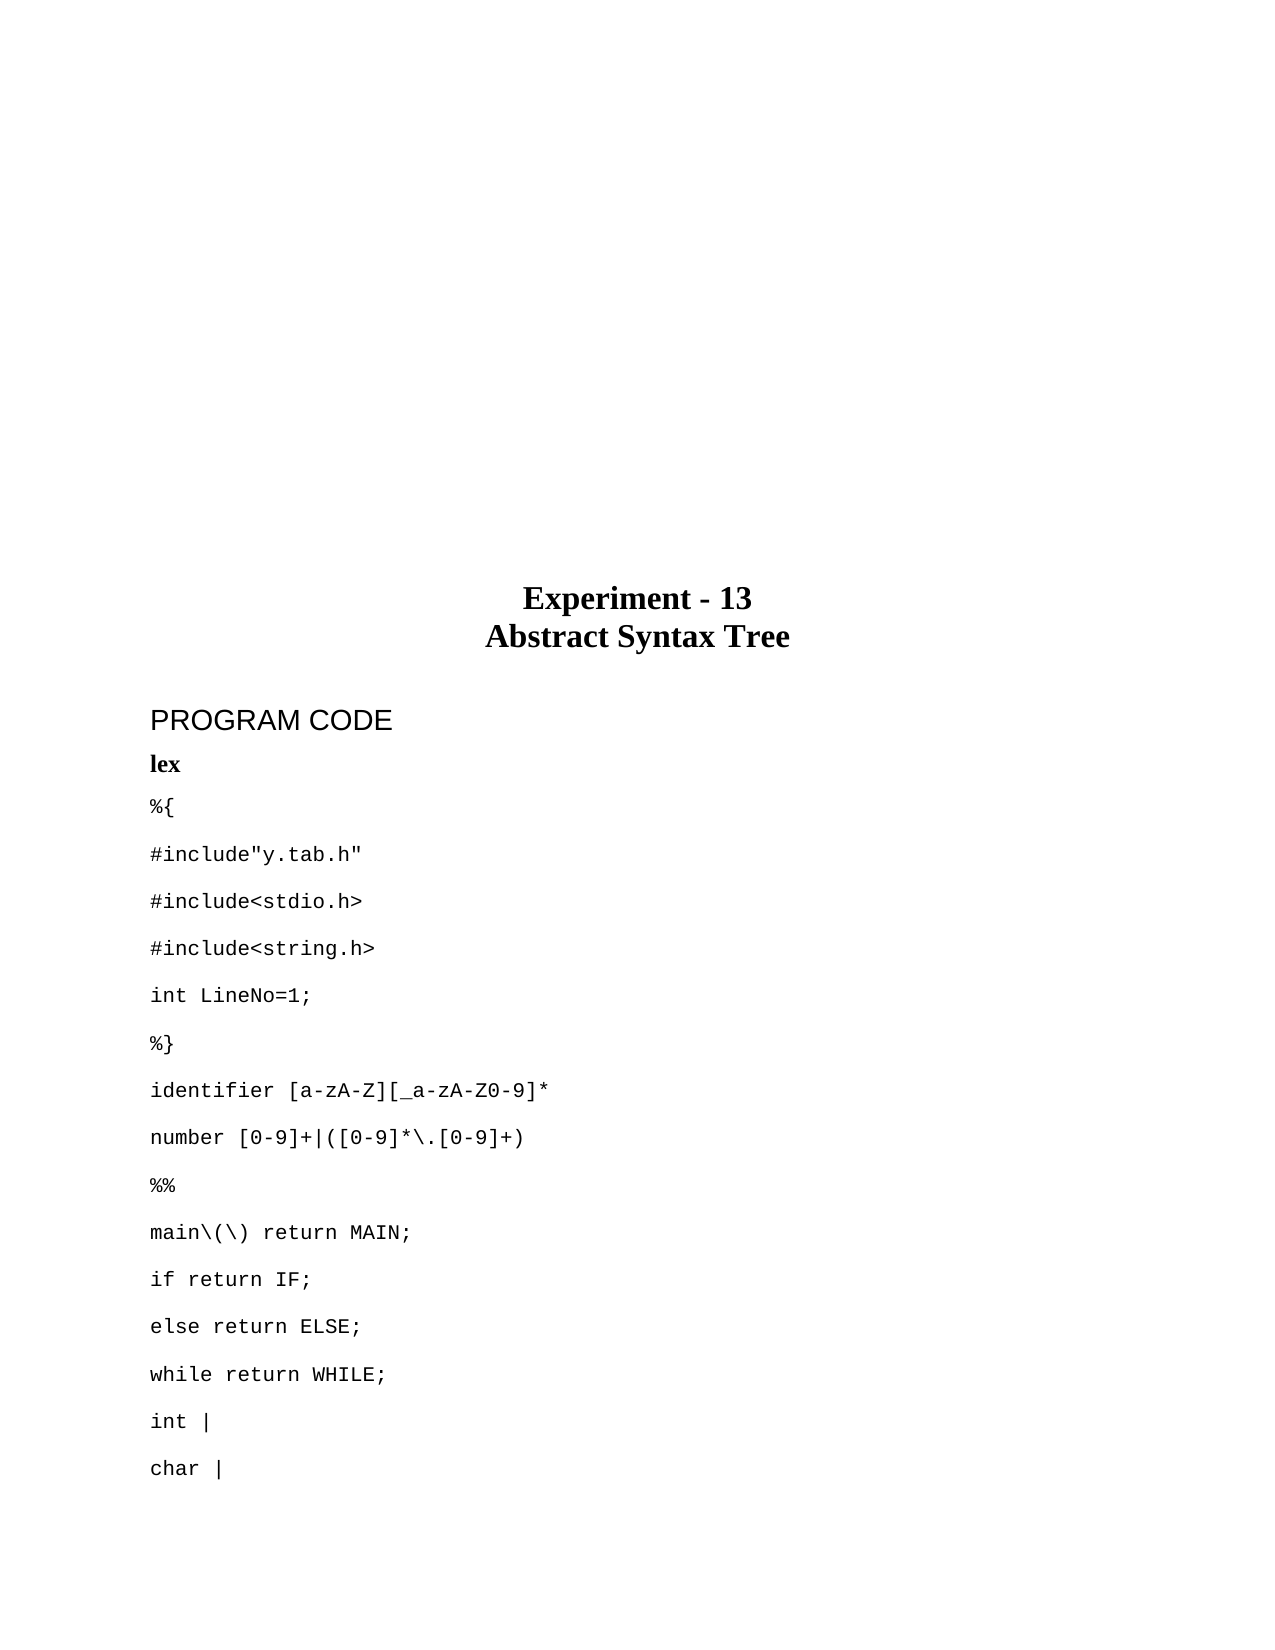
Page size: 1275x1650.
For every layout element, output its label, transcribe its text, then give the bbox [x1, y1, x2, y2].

text if return IF; [150, 1269, 1125, 1293]
text else return ELSE; [150, 1317, 1125, 1340]
text lex [150, 749, 1125, 777]
text Experiment - 13 [150, 578, 1125, 617]
text int | [150, 1411, 1125, 1435]
subtitle PROGRAM CODE [150, 703, 1125, 736]
text #include<string.h> [150, 938, 1125, 962]
text number [0-9]+|([0-9]*\.[0-9]+) [150, 1127, 1125, 1151]
text %% [150, 1175, 1125, 1198]
text %{ [150, 796, 1125, 820]
text identifier [a-zA-Z][_a-zA-Z0-9]* [150, 1080, 1125, 1104]
text while return WHILE; [150, 1364, 1125, 1387]
text int LineNo=1; [150, 986, 1125, 1009]
text #include"y.tab.h" [150, 844, 1125, 867]
text %} [150, 1033, 1125, 1056]
text main\(\) return MAIN; [150, 1222, 1125, 1246]
text char | [150, 1458, 1125, 1482]
text #include<stdio.h> [150, 891, 1125, 914]
text Abstract Syntax Tree [150, 617, 1125, 655]
